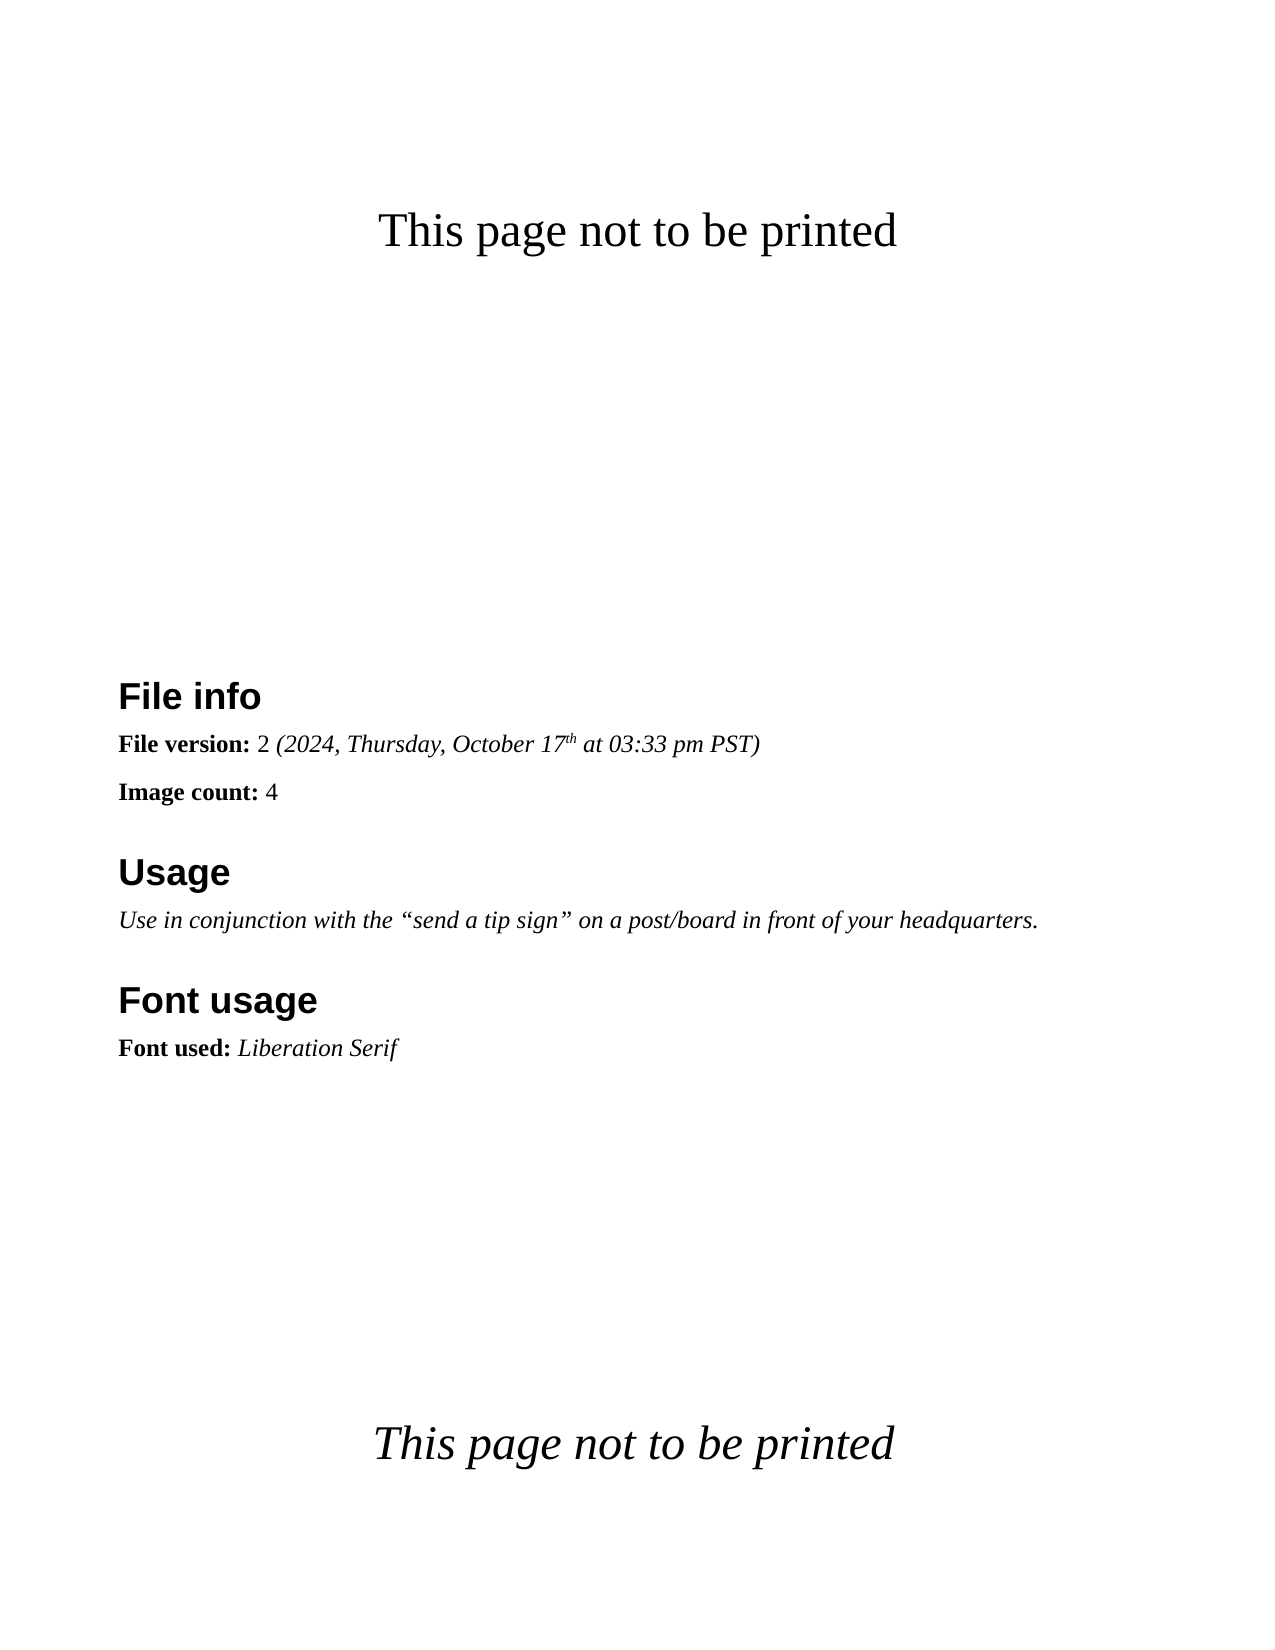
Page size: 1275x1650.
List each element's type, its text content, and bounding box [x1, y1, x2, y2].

text Use in conjunction with the “send a tip sign” on a post/board in front of your headquarters. [118, 905, 1157, 934]
text This page not to be printed [118, 1414, 1157, 1510]
text This page not to be printed [118, 202, 1157, 297]
text Font used: Liberation Serif [118, 1033, 1157, 1062]
subtitle Usage [118, 850, 1157, 893]
text Image count: 4 [118, 777, 1157, 806]
text File version: 2 (2024, Thursday, October 17th at 03:33 pm PST) [118, 729, 1157, 758]
subtitle Font usage [118, 978, 1157, 1021]
subtitle File info [118, 674, 1157, 717]
